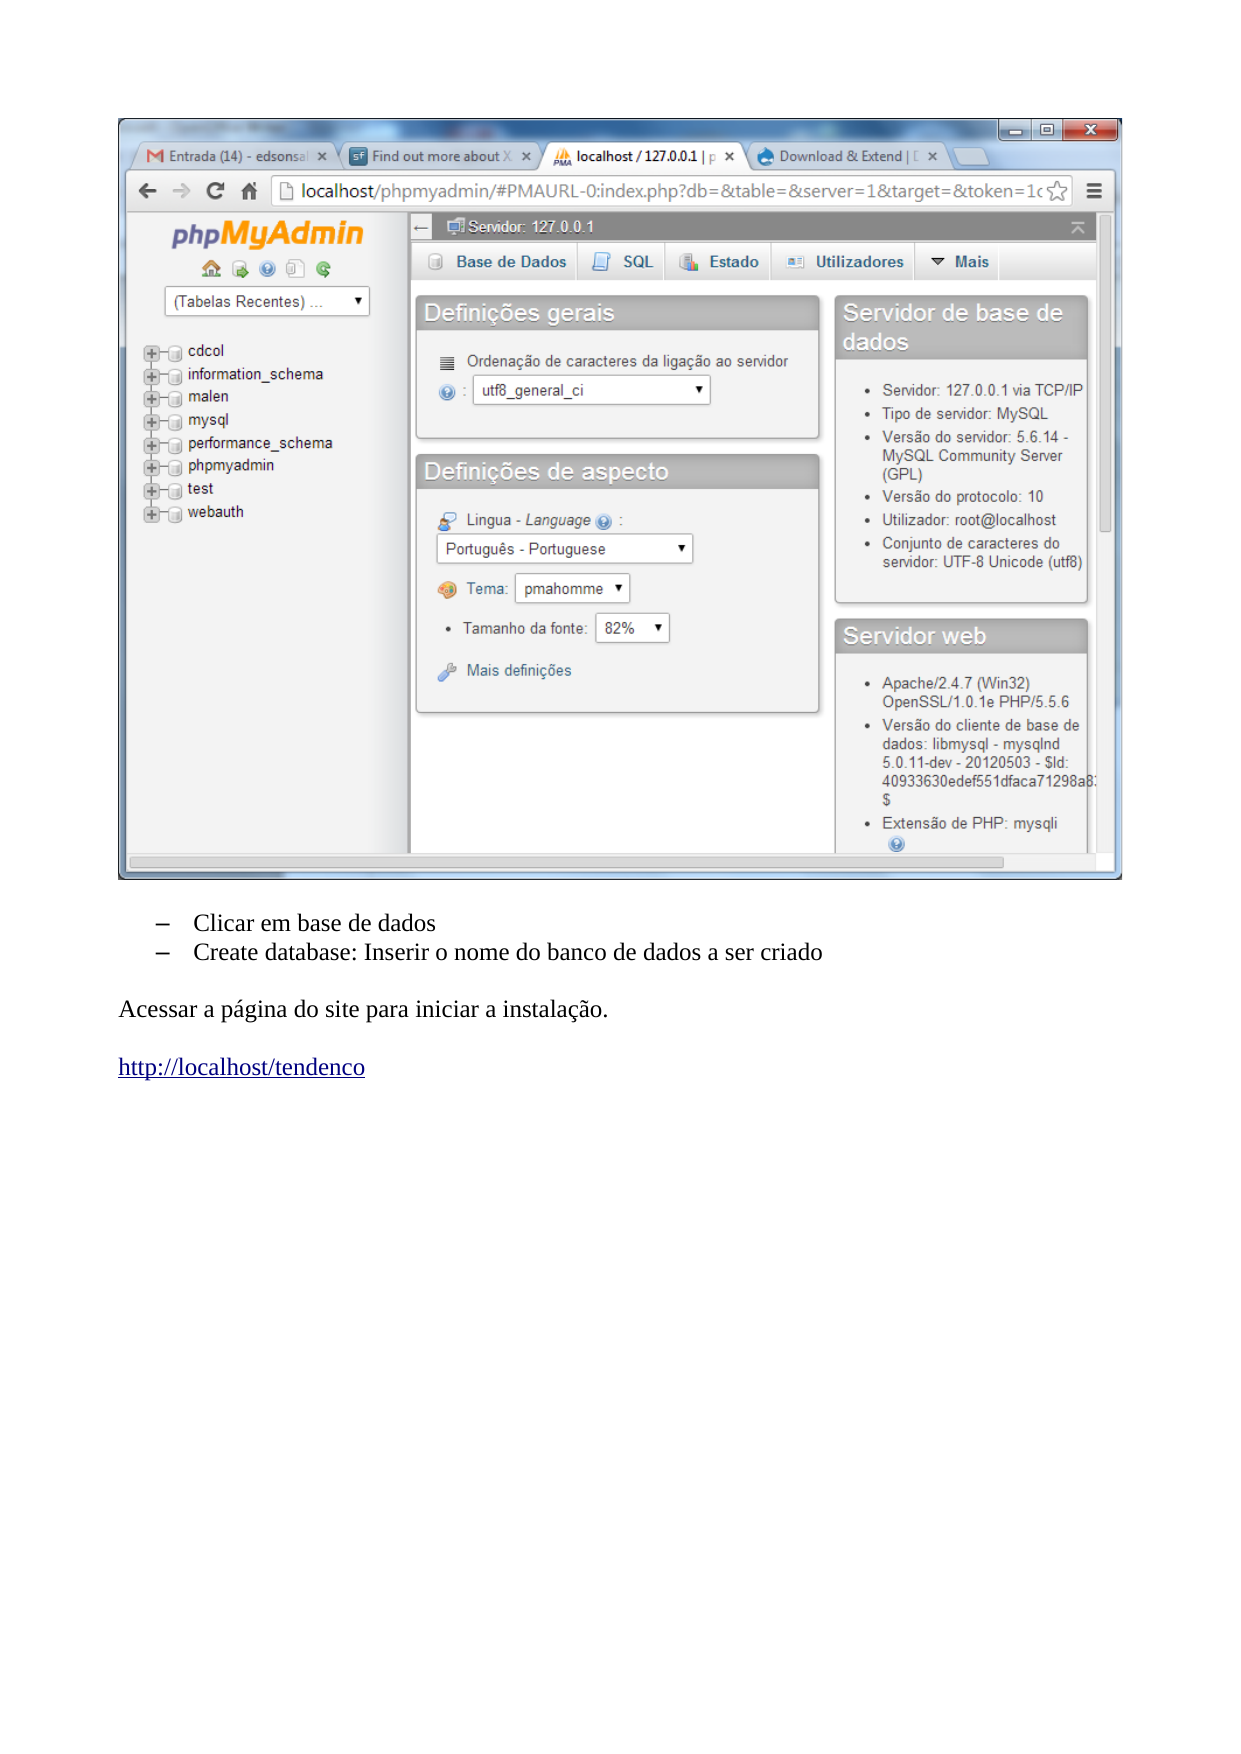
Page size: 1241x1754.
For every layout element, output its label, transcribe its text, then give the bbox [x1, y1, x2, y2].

picture [118, 118, 1123, 880]
text Acessar a página do site para iniciar a instalação. [118, 994, 1122, 1023]
text http://localhost/tendenco [118, 1052, 1122, 1081]
list Clicar em base de dados [156, 908, 1122, 937]
list Create database: Inserir o nome do banco de dados a ser criado [156, 937, 1122, 966]
